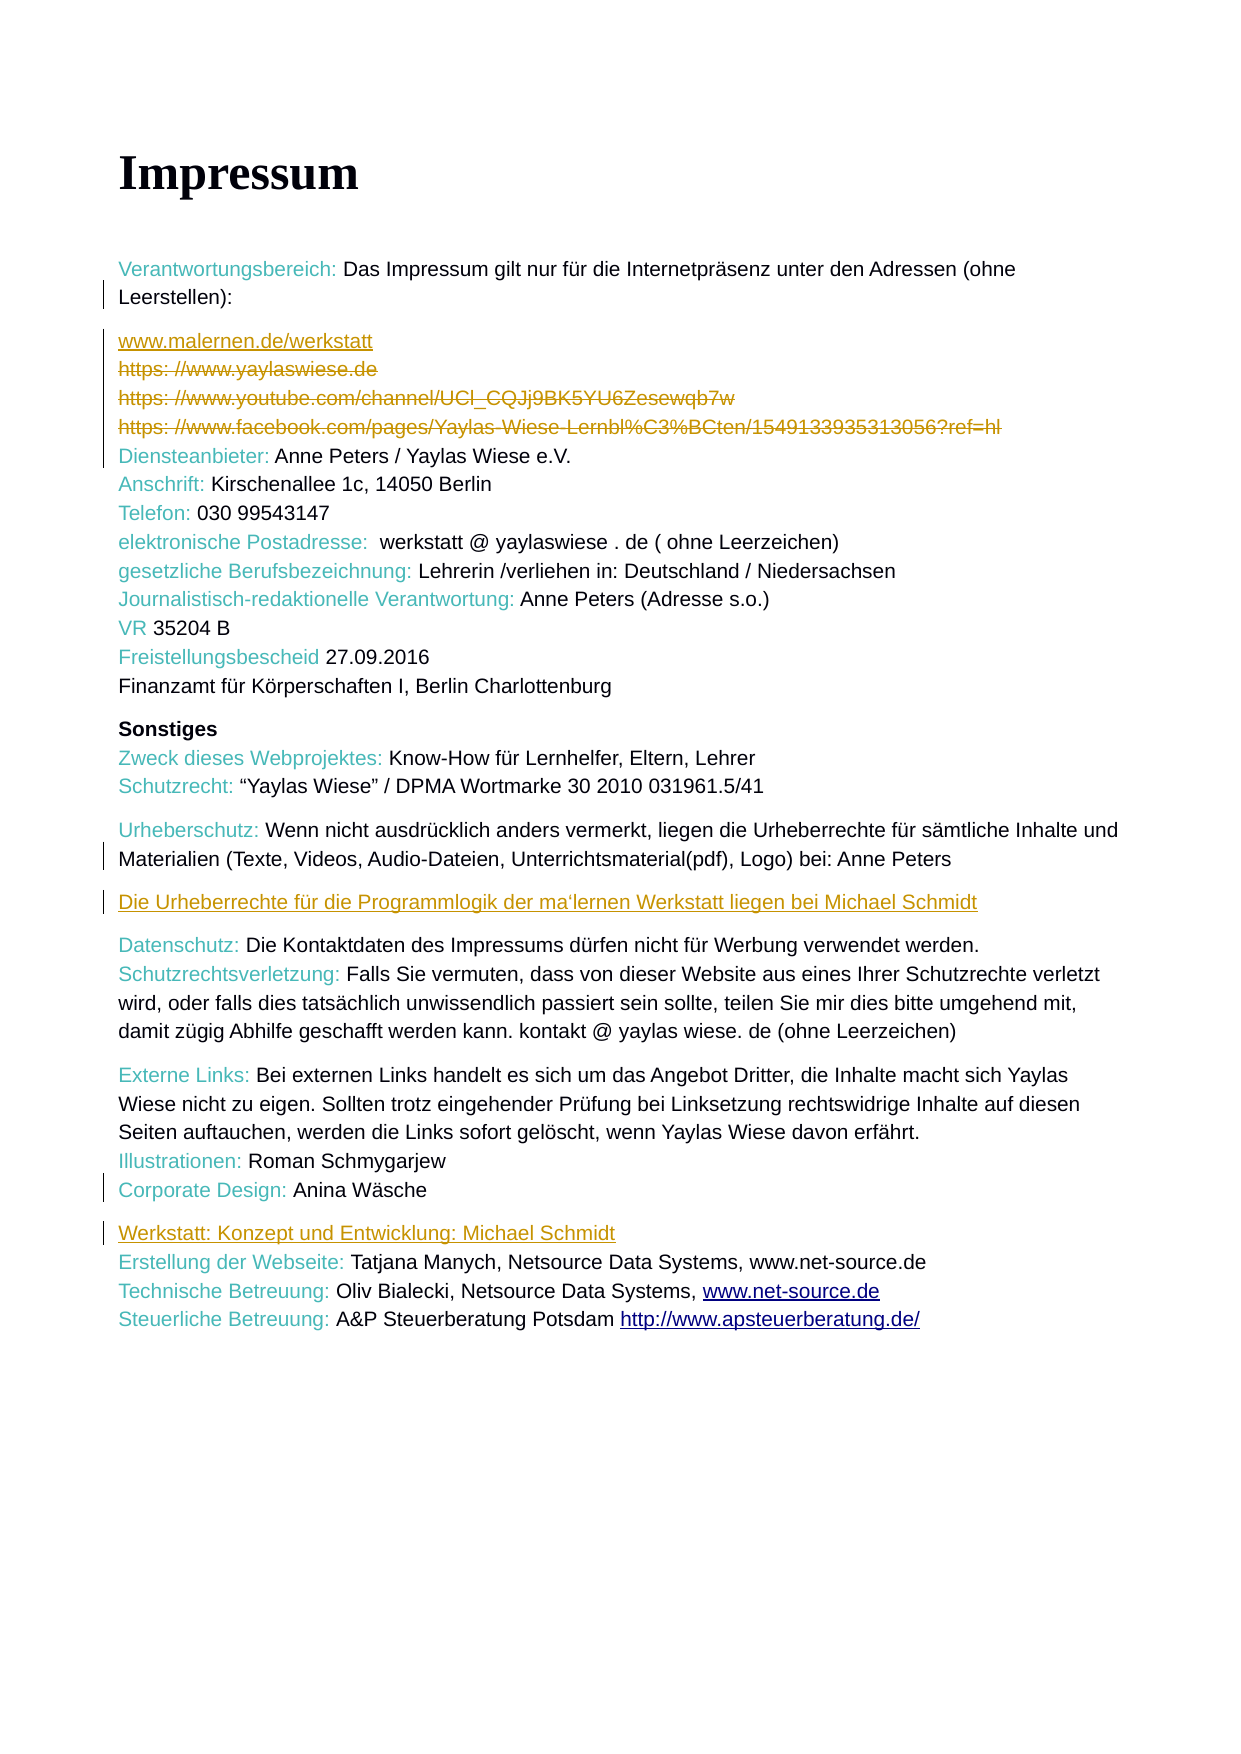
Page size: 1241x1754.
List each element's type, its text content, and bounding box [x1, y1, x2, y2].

text www.malernen.de/werkstatt Diensteanbieter: Anne Peters / Yaylas Wiese e.V. Anschrift: Kirschenallee 1c, 14050 Berlin Telefon: 030 99543147 elektronische Postadresse: werkstatt @ yaylaswiese . de ( ohne Leerzeichen) gesetzliche Berufsbezeichnung: Lehrerin /verliehen in: Deutschland / Niedersachsen Journalistisch-redaktionelle Verantwortung: Anne Peters (Adresse s.o.) VR 35204 B Freistellungsbescheid 27.09.2016 Finanzamt für Körperschaften I, Berlin Charlottenburg [118, 328, 1122, 697]
text Datenschutz: Die Kontaktdaten des Impressums dürfen nicht für Werbung verwendet werden. Schutzrechtsverletzung: Falls Sie vermuten, dass von dieser Website aus eines Ihrer Schutzrechte verletzt wird, oder falls dies tatsächlich unwissendlich passiert sein sollte, teilen Sie mir dies bitte umgehend mit, damit zügig Abhilfe geschafft werden kann. kontakt @ yaylas wiese. de (ohne Leerzeichen) [118, 933, 1122, 1043]
subtitle Impressum [118, 143, 1122, 201]
text Werkstatt: Konzept und Entwicklung: Michael Schmidt Erstellung der Webseite: Tatjana Manych, Netsource Data Systems, www.net-source.de Technische Betreuung: Oliv Bialecki, Netsource Data Systems, www.net-source.de Steuerliche Betreuung: A&P Steuerberatung Potsdam http://www.apsteuerberatung.de/ [118, 1221, 1122, 1331]
text Sonstiges Zweck dieses Webprojektes: Know-How für Lernhelfer, Eltern, Lehrer Schutzrecht: “Yaylas Wiese” / DPMA Wortmarke 30 2010 031961.5/41 [118, 717, 1122, 798]
text Die Urheberrechte für die Programmlogik der ma‘lernen Werkstatt liegen bei Michael Schmidt [118, 890, 1122, 914]
text Verantwortungsbereich: Das Impressum gilt nur für die Internetpräsenz unter den Adressen (ohne Leerstellen): [118, 256, 1122, 309]
text Urheberschutz: Wenn nicht ausdrücklich anders vermerkt, liegen die Urheberrechte für sämtliche Inhalte und Materialien (Texte, Videos, Audio-Dateien, Unterrichtsmaterial(pdf), Logo) bei: Anne Peters [118, 818, 1122, 870]
text Externe Links: Bei externen Links handelt es sich um das Angebot Dritter, die Inhalte macht sich Yaylas Wiese nicht zu eigen. Sollten trotz eingehender Prüfung bei Linksetzung rechtswidrige Inhalte auf diesen Seiten auftauchen, werden die Links sofort gelöscht, wenn Yaylas Wiese davon erfährt. Illustrationen: Roman Schmygarjew Corporate Design: Anina Wäsche [118, 1063, 1122, 1202]
